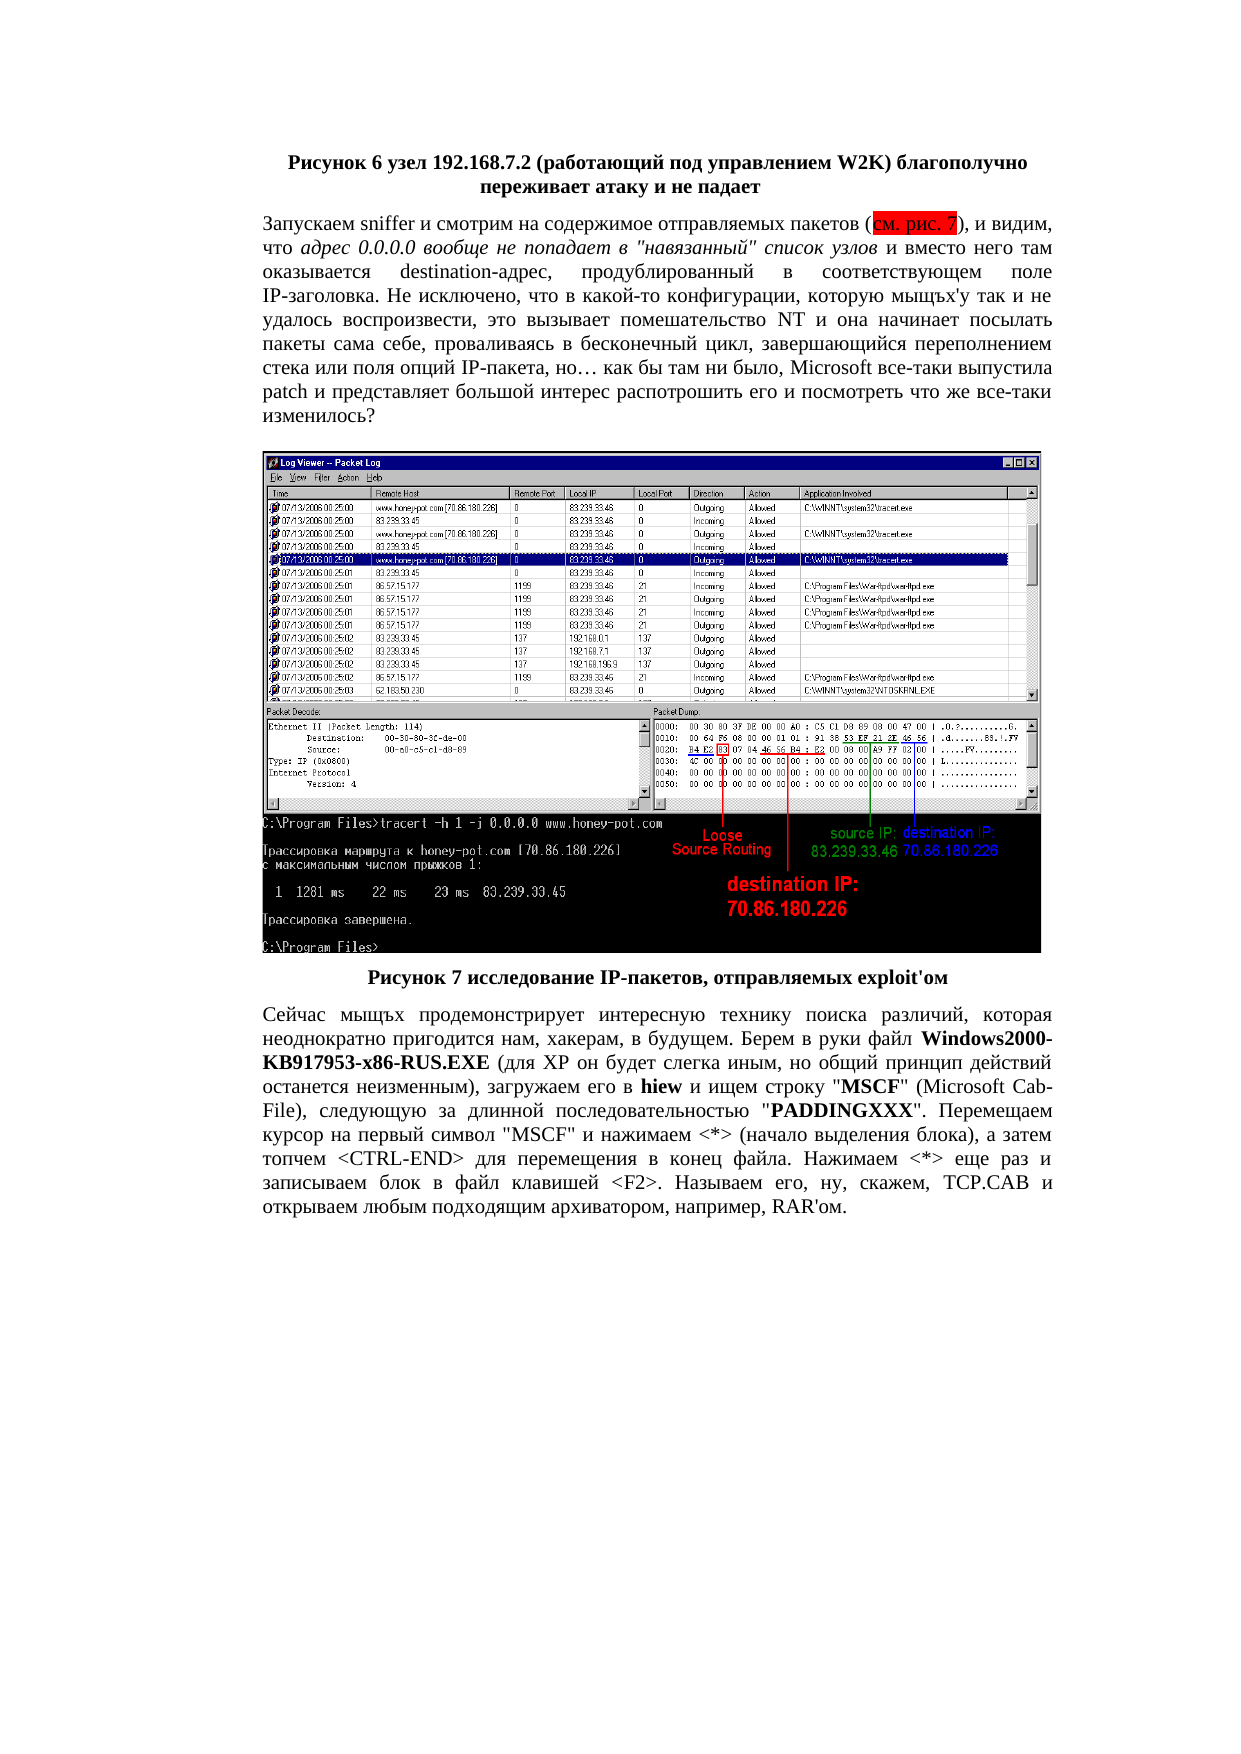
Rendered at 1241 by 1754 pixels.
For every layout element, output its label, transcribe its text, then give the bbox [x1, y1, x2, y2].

text Рисунок 6 узел 192.168.7.2 (работающий под управлением W2K) благополучно переживает атаку и не падает [187, 150, 1053, 198]
text Запускаем sniffer и смотрим на содержимое отправляемых пакетов (см. рис. 7), и видим, что адрес 0.0.0.0 вообще не попадает в "навязанный" список узлов и вместо него там оказывается destination-адрес, продублированный в соответствующем поле IP‑заголовка. Не исключено, что в какой-то конфигурации, которую мыщъх'у так и не удалось воспроизвести, это вызывает помешательство NT и она начинает посылать пакеты сама себе, проваливаясь в бесконечный цикл, завершающийся переполнением стека или поля опций IP-пакета, но… как бы там ни было, Microsoft все-таки выпустила patch и представляет большой интерес распотрошить его и посмотреть что же все-таки изменилось? [262, 211, 1053, 427]
text Сейчас мыщъх продемонстрирует интересную технику поиска различий, которая неоднократно пригодится нам, хакерам, в будущем. Берем в руки файл Windows2000-KB917953-x86-RUS.EXE (для XP он будет слегка иным, но общий принцип действий останется неизменным), загружаем его в hiew и ищем строку "MSCF" (Microsoft Cab-File), следующую за длинной последовательностью "PADDINGXXX". Перемещаем курсор на первый символ "MSCF" и нажимаем <*> (начало выделения блока), а затем топчем <CTRL-END> для перемещения в конец файла. Нажимаем <*> еще раз и записываем блок в файл клавишей <F2>. Называем его, ну, скажем, TCP.CAB и открываем любым подходящим архиватором, например, RAR'ом. [262, 1002, 1053, 1218]
picture [262, 451, 1042, 953]
text Рисунок 7 исследование IP-пакетов, отправляемых exploit'ом [187, 965, 1053, 989]
